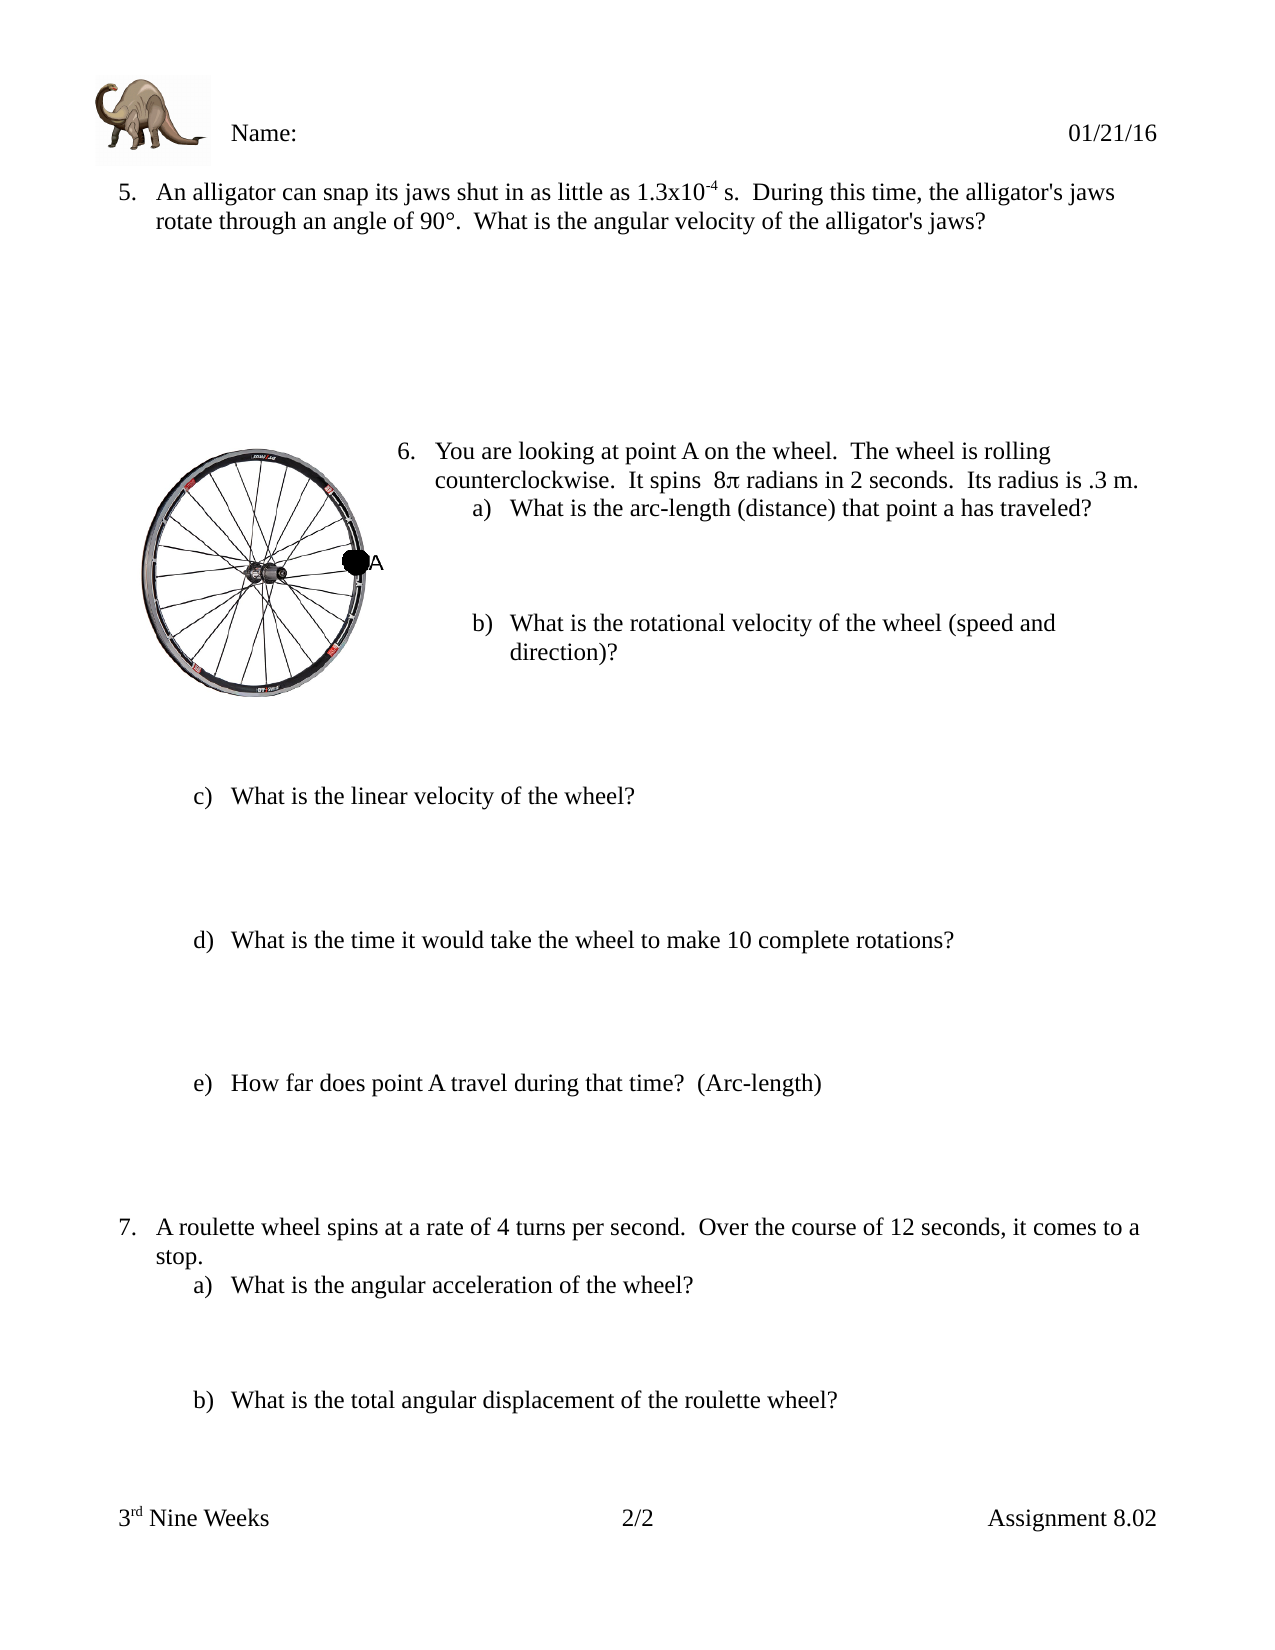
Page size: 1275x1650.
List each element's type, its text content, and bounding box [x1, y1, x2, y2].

list How far does point A travel during that time? (Arc-length) [193, 1068, 1157, 1097]
list An alligator can snap its jaws shut in as little as 1.3x10-4 s. During this time, the alligator's jaws rotate through an angle of 90°. What is the angular velocity of the alligator's jaws? [118, 177, 1157, 235]
picture [95, 75, 211, 166]
list What is the rotational velocity of the wheel (speed and direction)? [397, 608, 1157, 666]
list What is the time it would take the wheel to make 10 complete rotations? [193, 925, 1157, 953]
list A roulette wheel spins at a rate of 4 turns per second. Over the course of 12 seconds, it comes to a stop. [118, 1212, 1157, 1270]
list What is the angular acceleration of the wheel? [193, 1270, 1157, 1298]
list What is the linear velocity of the wheel? [193, 781, 1157, 810]
list You are looking at point A on the wheel. The wheel is rolling counterclockwise. It spins 8p radians in 2 seconds. Its radius is .3 m. [118, 436, 1157, 493]
picture [109, 448, 397, 697]
list What is the arc-length (distance) that point a has traveled? [397, 493, 1157, 522]
list What is the total angular displacement of the roulette wheel? [193, 1385, 1157, 1413]
